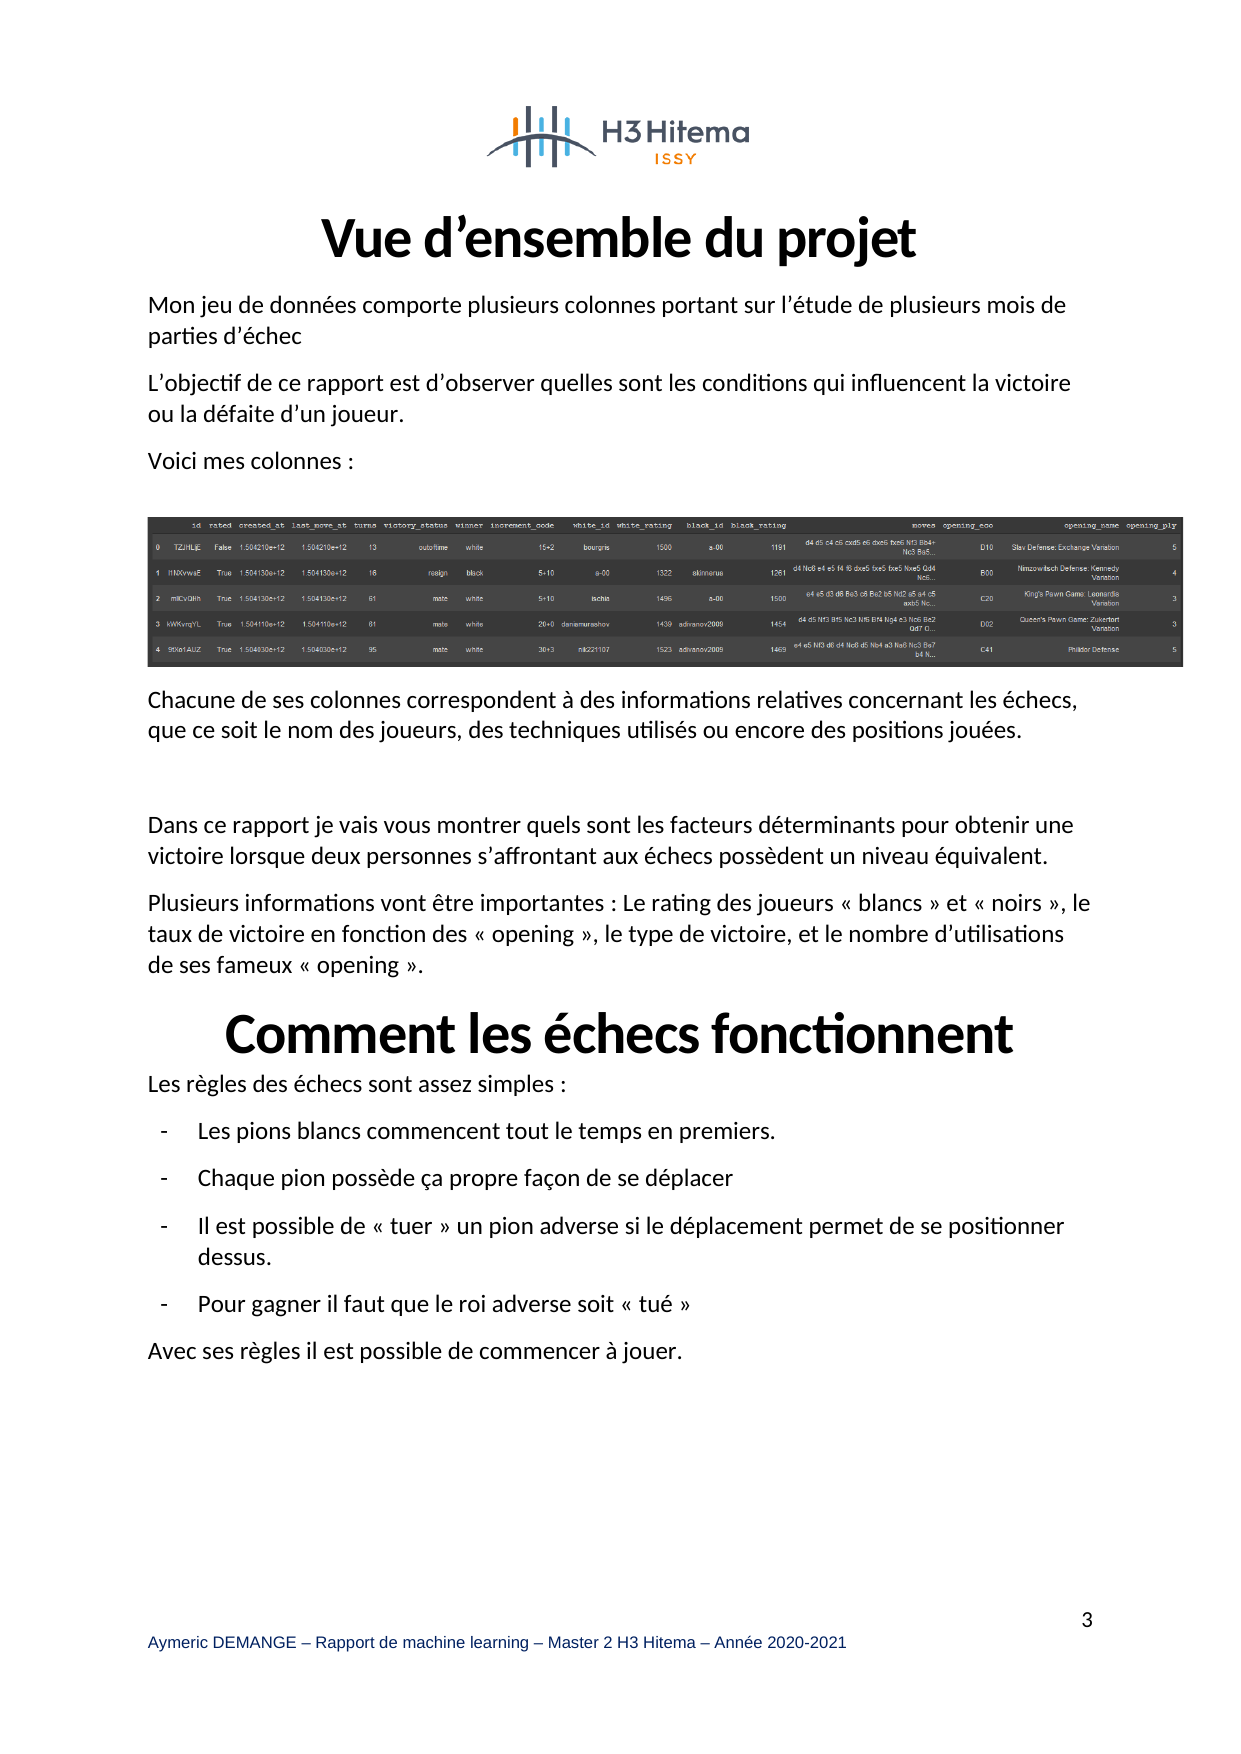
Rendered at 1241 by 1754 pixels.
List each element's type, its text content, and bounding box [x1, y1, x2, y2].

text L’objectif de ce rapport est d’observer quelles sont les conditions qui influencent la victoire ou la défaite d’un joueur. [148, 367, 1093, 428]
list Les pions blancs commencent tout le temps en premiers. [160, 1115, 1093, 1146]
text Chacune de ses colonnes correspondent à des informations relatives concernant les échecs, que ce soit le nom des joueurs, des techniques utilisés ou encore des positions jouées. [148, 684, 1093, 745]
text Dans ce rapport je vais vous montrer quels sont les facteurs déterminants pour obtenir une victoire lorsque deux personnes s’affrontant aux échecs possèdent un niveau équivalent. [148, 809, 1093, 871]
text Avec ses règles il est possible de commencer à jouer. [148, 1335, 1093, 1366]
text Plusieurs informations vont être importantes : Le rating des joueurs « blancs » et « noirs », le taux de victoire en fonction des « opening », le type de victoire, et le nombre d’utilisations de ses fameux « opening ». [148, 888, 1093, 979]
text Les règles des échecs sont assez simples : [148, 1068, 1093, 1098]
subtitle Comment les échecs fonctionnent [148, 996, 1093, 1068]
text Voici mes colonnes : [148, 445, 1093, 476]
list Il est possible de « tuer » un pion adverse si le déplacement permet de se positionner dessus. [160, 1210, 1093, 1271]
list Chaque pion possède ça propre façon de se déplacer [160, 1162, 1093, 1193]
text Mon jeu de données comporte plusieurs colonnes portant sur l’étude de plusieurs mois de parties d’échec [148, 289, 1093, 350]
text Vue d’ensemble du projet [148, 201, 1093, 272]
list Pour gagner il faut que le roi adverse soit « tué » [160, 1288, 1093, 1318]
